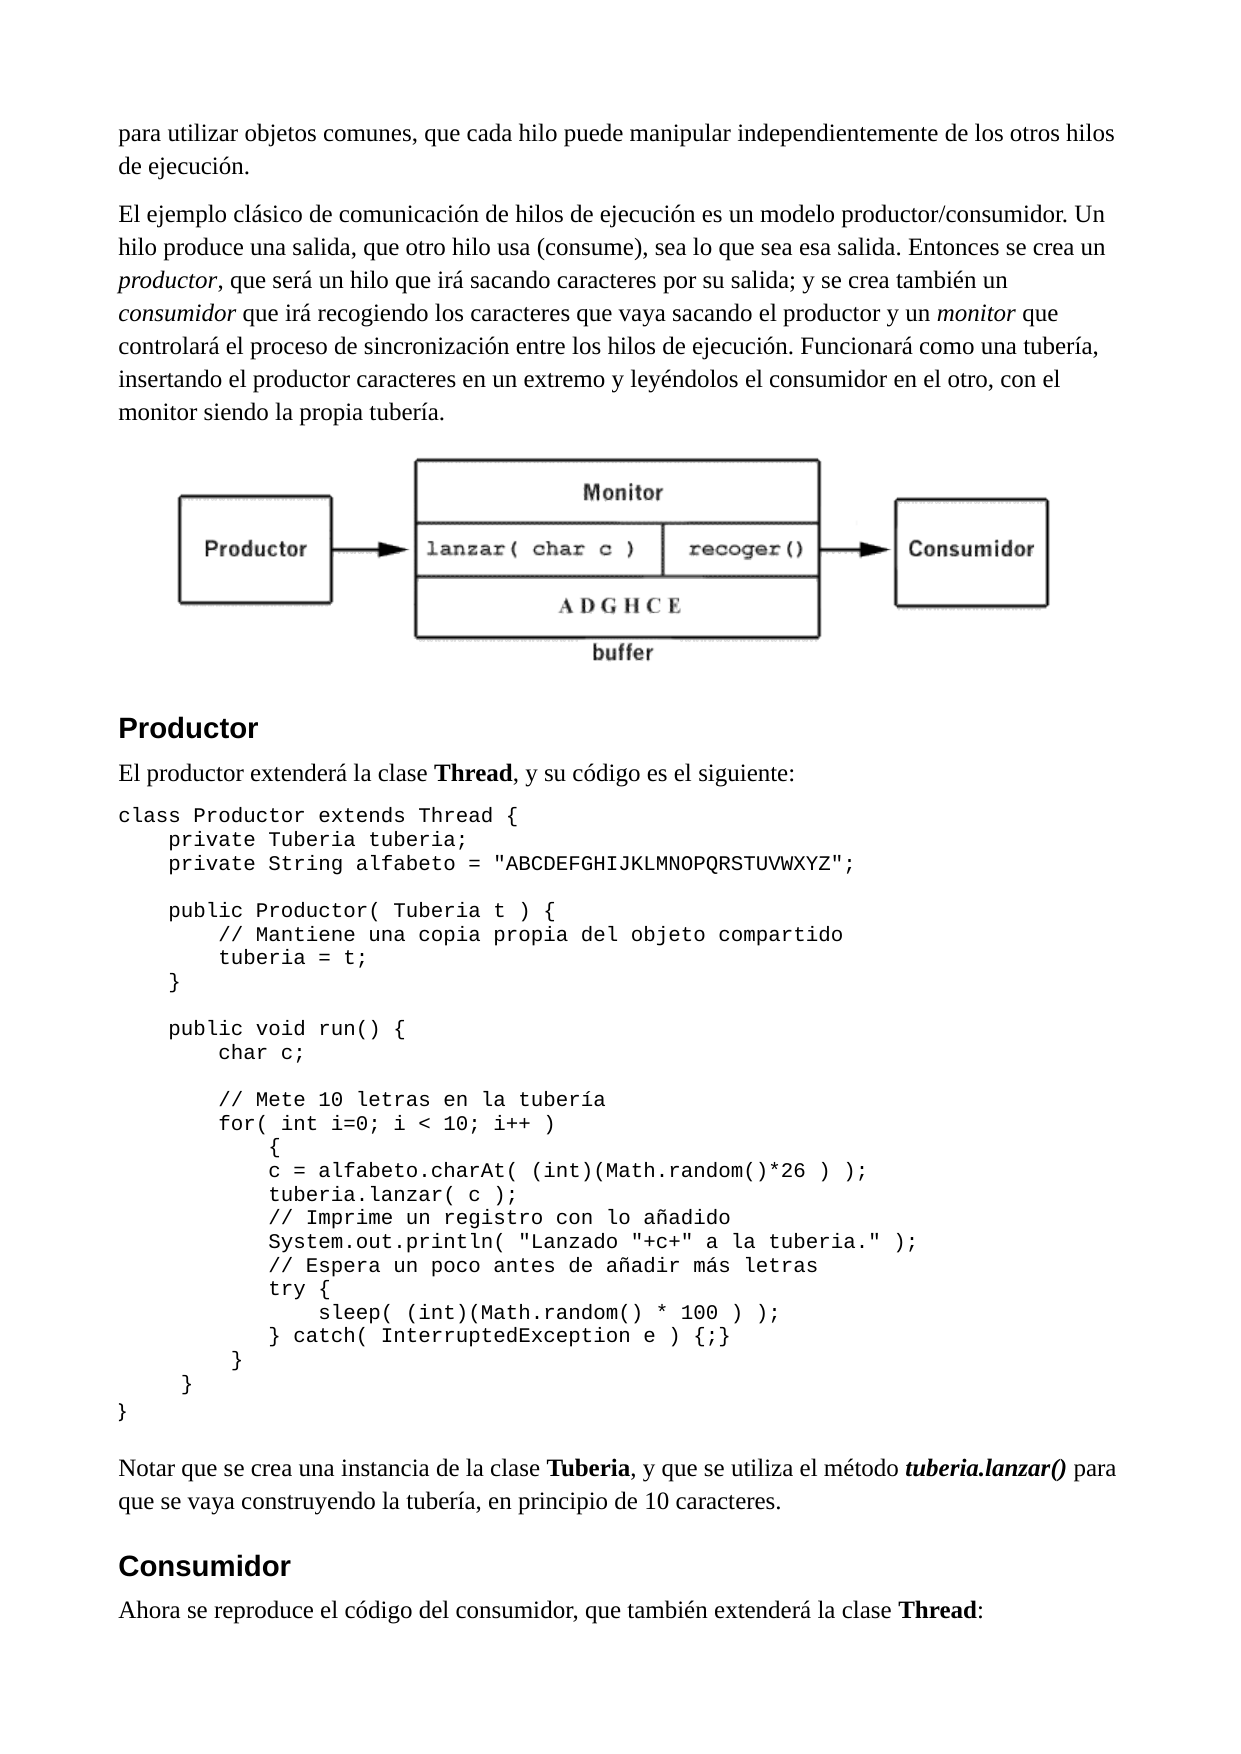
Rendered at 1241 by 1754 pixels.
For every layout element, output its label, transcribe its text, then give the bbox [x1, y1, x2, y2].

text } [118, 971, 1122, 994]
text public void run() { [118, 1018, 1122, 1042]
text para utilizar objetos comunes, que cada hilo puede manipular independientemente de los otros hilos de ejecución. [118, 118, 1122, 180]
text sleep( (int)(Math.random() * 100 ) ); [118, 1302, 1122, 1326]
text class Productor extends Thread { [118, 805, 1122, 829]
text Ahora se reproduce el código del consumidor, que también extenderá la clase Thread: [118, 1595, 1122, 1623]
text char c; [118, 1042, 1122, 1065]
text // Espera un poco antes de añadir más letras [118, 1254, 1122, 1278]
text // Mantiene una copia propia del objeto compartido [118, 923, 1122, 947]
text El productor extenderá la clase Thread, y su código es el siguiente: [118, 758, 1122, 786]
subtitle Productor [118, 711, 1122, 745]
text for( int i=0; i < 10; i++ ) [118, 1113, 1122, 1136]
text // Imprime un registro con lo añadido [118, 1207, 1122, 1231]
text } [118, 1373, 1122, 1396]
text c = alfabeto.charAt( (int)(Math.random()*26 ) ); [118, 1160, 1122, 1184]
text Notar que se crea una instancia de la clase Tuberia, y que se utiliza el método tuberia.lanzar() para que se vaya construyendo la tubería, en principio de 10 caracteres. [118, 1453, 1122, 1515]
text System.out.println( "Lanzado "+c+" a la tuberia." ); [118, 1231, 1122, 1254]
text } [118, 1349, 1122, 1373]
text { [118, 1136, 1122, 1160]
picture [162, 444, 1072, 673]
text private Tuberia tuberia; [118, 829, 1122, 853]
text } catch( InterruptedException e ) {;} [118, 1326, 1122, 1349]
text El ejemplo clásico de comunicación de hilos de ejecución es un modelo productor/consumidor. Un hilo produce una salida, que otro hilo usa (consume), sea lo que sea esa salida. Entonces se crea un productor, que será un hilo que irá sacando caracteres por su salida; y se crea también un consumidor que irá recogiendo los caracteres que vaya sacando el productor y un monitor que controlará el proceso de sincronización entre los hilos de ejecución. Funcionará como una tubería, insertando el productor caracteres en un extremo y leyéndolos el consumidor en el otro, con el monitor siendo la propia tubería. [118, 199, 1122, 426]
text try { [118, 1278, 1122, 1302]
text private String alfabeto = "ABCDEFGHIJKLMNOPQRSTUVWXYZ"; [118, 853, 1122, 876]
text tuberia = t; [118, 947, 1122, 971]
subtitle Consumidor [118, 1548, 1122, 1582]
text // Mete 10 letras en la tubería [118, 1089, 1122, 1113]
text tuberia.lanzar( c ); [118, 1184, 1122, 1207]
text } [118, 1396, 1122, 1425]
text public Productor( Tuberia t ) { [118, 900, 1122, 923]
